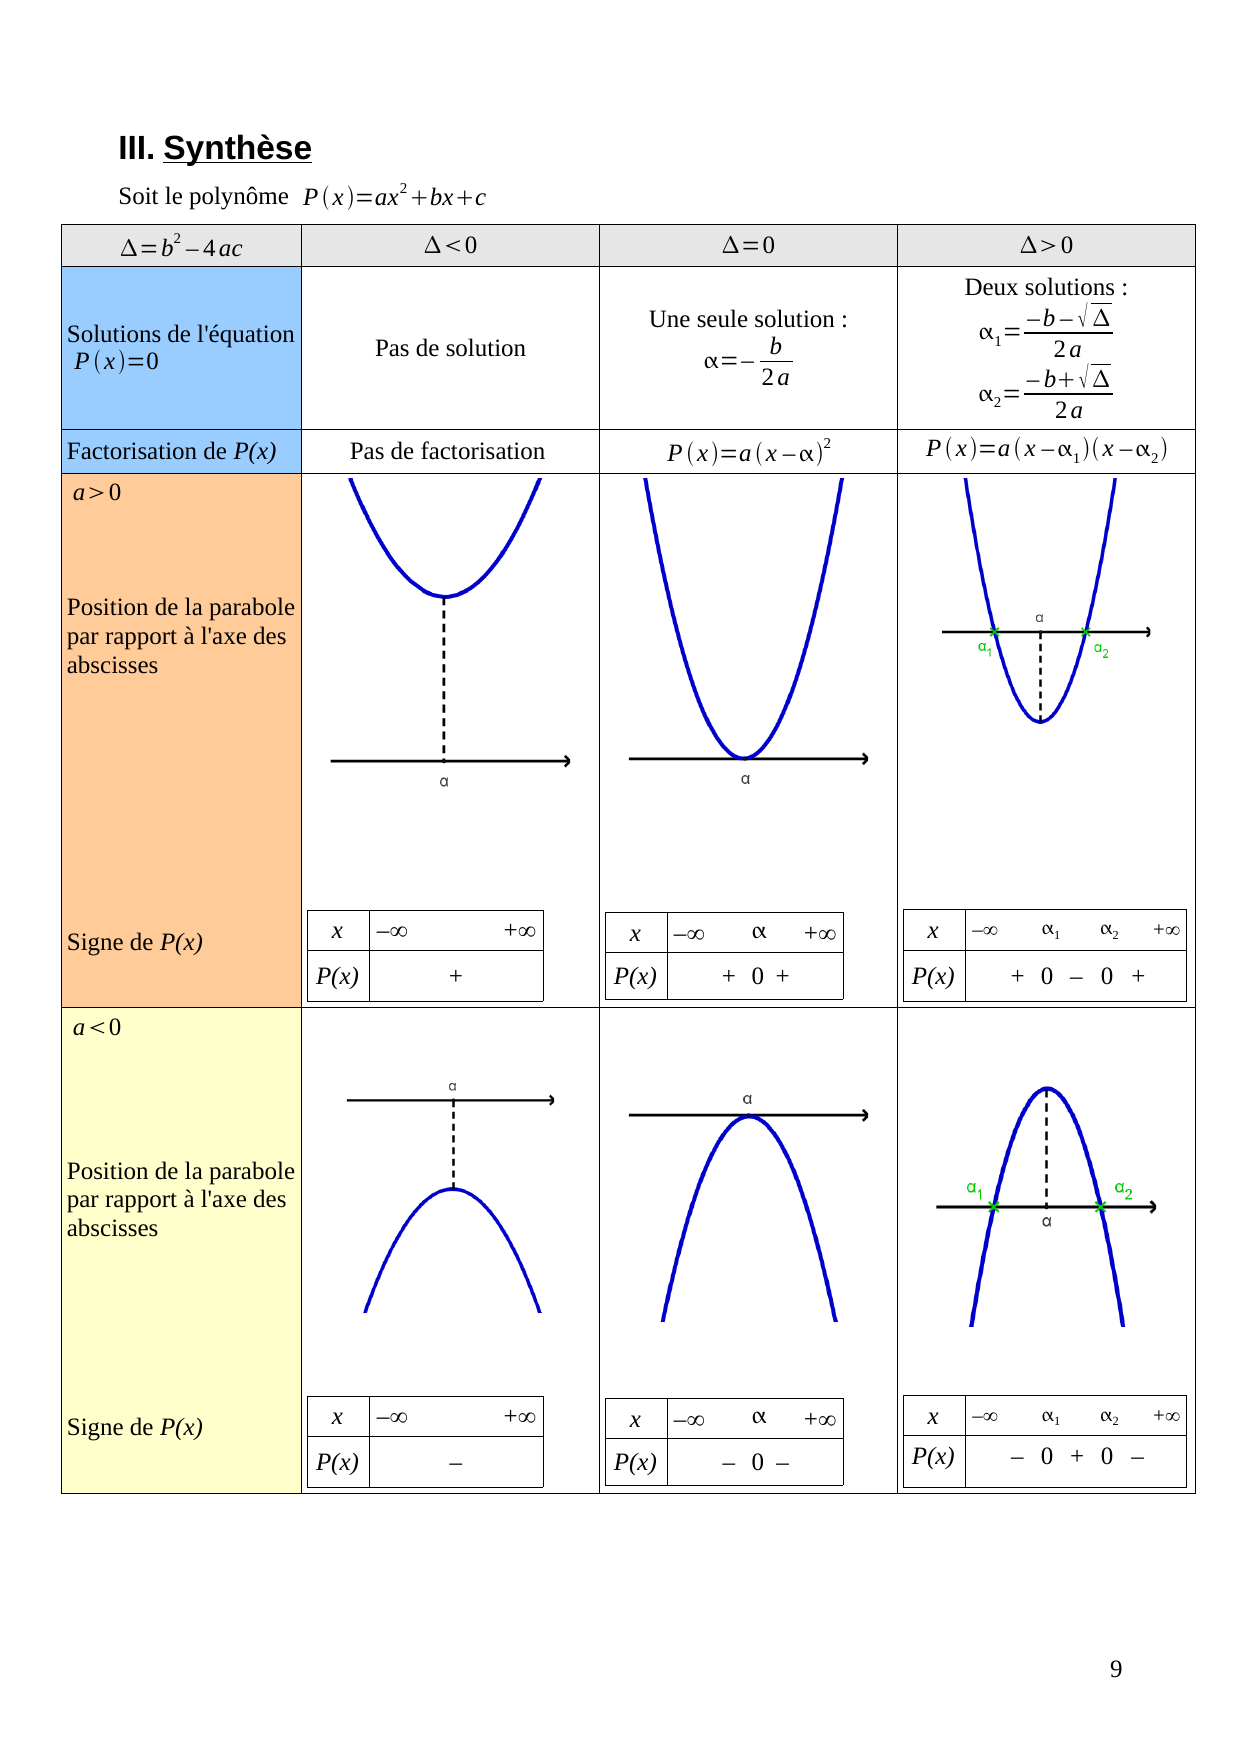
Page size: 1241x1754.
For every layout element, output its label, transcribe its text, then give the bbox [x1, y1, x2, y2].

table_header +∞ [1147, 910, 1186, 949]
table_cell Solutions de l'équation [62, 267, 301, 429]
table_cell [797, 953, 843, 998]
table_cell – [415, 1437, 496, 1487]
table_cell [302, 474, 599, 875]
table_header –∞ [668, 1399, 711, 1438]
table_cell + [711, 953, 746, 998]
table_header [1005, 1396, 1029, 1435]
table_cell [370, 1437, 415, 1487]
text Soit le polynôme [118, 179, 1122, 211]
table_cell Signe de P(x) [62, 1361, 301, 1493]
table_header [415, 911, 496, 950]
table_cell P(x) [606, 953, 667, 998]
table_cell [600, 430, 897, 473]
table_cell 0 [746, 1439, 768, 1484]
table_header [711, 913, 746, 952]
table_header –∞ [966, 1396, 1004, 1435]
table_cell [898, 1008, 1195, 1361]
table_cell + [1125, 951, 1147, 1001]
table_header [302, 225, 599, 266]
table_header x [606, 1399, 667, 1438]
table_cell [898, 430, 1195, 473]
table_header –∞ [370, 911, 415, 950]
table_header x [308, 1397, 369, 1436]
table_cell [1147, 951, 1186, 1001]
table_header  [746, 913, 768, 952]
table_header [898, 225, 1195, 266]
table_cell [302, 1008, 599, 1361]
table_cell [496, 951, 543, 1001]
table_cell 0 [746, 953, 768, 998]
table_header x [308, 911, 369, 950]
table_cell P(x) [904, 951, 965, 1001]
table_header +∞ [1147, 1396, 1186, 1435]
table_header [1030, 910, 1064, 949]
table_cell P(x) [308, 951, 369, 1001]
table_header  [746, 1399, 768, 1438]
table_cell [370, 951, 415, 1001]
table_header x [904, 910, 965, 949]
table_cell [898, 875, 1195, 1007]
table_cell [302, 875, 599, 1007]
table_cell P(x) [904, 1436, 965, 1487]
table_header x [904, 1396, 965, 1435]
table_header [1125, 1396, 1147, 1435]
table_cell [668, 953, 711, 998]
table_cell Position de la parabole par rapport à l'axe des abscisses [62, 1008, 301, 1361]
table_cell Une seule solution : [600, 267, 897, 429]
table_cell [966, 1436, 1004, 1487]
table_cell + [768, 953, 797, 998]
table_cell [600, 1008, 897, 1361]
table_cell Deux solutions : [898, 267, 1195, 429]
table_cell Signe de P(x) [62, 875, 301, 1007]
table_cell + [415, 951, 496, 1001]
table_cell 0 [1088, 1436, 1125, 1487]
table_header [415, 1397, 496, 1436]
table_header [768, 1399, 797, 1438]
table_header [62, 225, 301, 266]
table_header +∞ [797, 1399, 843, 1438]
table_cell [898, 474, 1195, 875]
table_header x [606, 913, 667, 952]
table_cell 0 [1030, 1436, 1064, 1487]
table_cell – [768, 1439, 797, 1484]
table_cell 0 [1088, 951, 1125, 1001]
table_cell – [1005, 1436, 1029, 1487]
table_header +∞ [496, 1397, 543, 1436]
table_header [600, 225, 897, 266]
subtitle Synthèse [118, 128, 1122, 167]
table_header [1064, 1396, 1088, 1435]
table_header [1005, 910, 1029, 949]
table_cell Factorisation de P(x) [62, 430, 301, 473]
table_cell [668, 1439, 711, 1484]
table_header –∞ [966, 910, 1004, 949]
table_header [1088, 910, 1125, 949]
table_cell [898, 1361, 1195, 1493]
table_header +∞ [797, 913, 843, 952]
table_cell [496, 1437, 543, 1487]
table_cell [600, 875, 897, 1007]
table_header –∞ [370, 1397, 415, 1436]
table_cell Pas de factorisation [302, 430, 599, 473]
table_cell – [711, 1439, 746, 1484]
table_header [1088, 1396, 1125, 1435]
table_cell [1147, 1436, 1186, 1487]
table_cell + [1064, 1436, 1088, 1487]
table_cell [966, 951, 1004, 1001]
table_header [711, 1399, 746, 1438]
table_cell – [1125, 1436, 1147, 1487]
table_header [1064, 910, 1088, 949]
table_cell [600, 474, 897, 875]
table_cell [600, 1361, 897, 1493]
table_header +∞ [496, 911, 543, 950]
table_header [768, 913, 797, 952]
table_cell Pas de solution [302, 267, 599, 429]
table_header [1125, 910, 1147, 949]
table_cell [302, 1361, 599, 1493]
table_cell P(x) [606, 1439, 667, 1484]
table_cell P(x) [308, 1437, 369, 1487]
table_cell 0 [1030, 951, 1064, 1001]
table_cell [797, 1439, 843, 1484]
table_header –∞ [668, 913, 711, 952]
table_cell Position de la parabole par rapport à l'axe des abscisses [62, 474, 301, 875]
table_cell + [1005, 951, 1029, 1001]
table_cell – [1064, 951, 1088, 1001]
table_header [1030, 1396, 1064, 1435]
